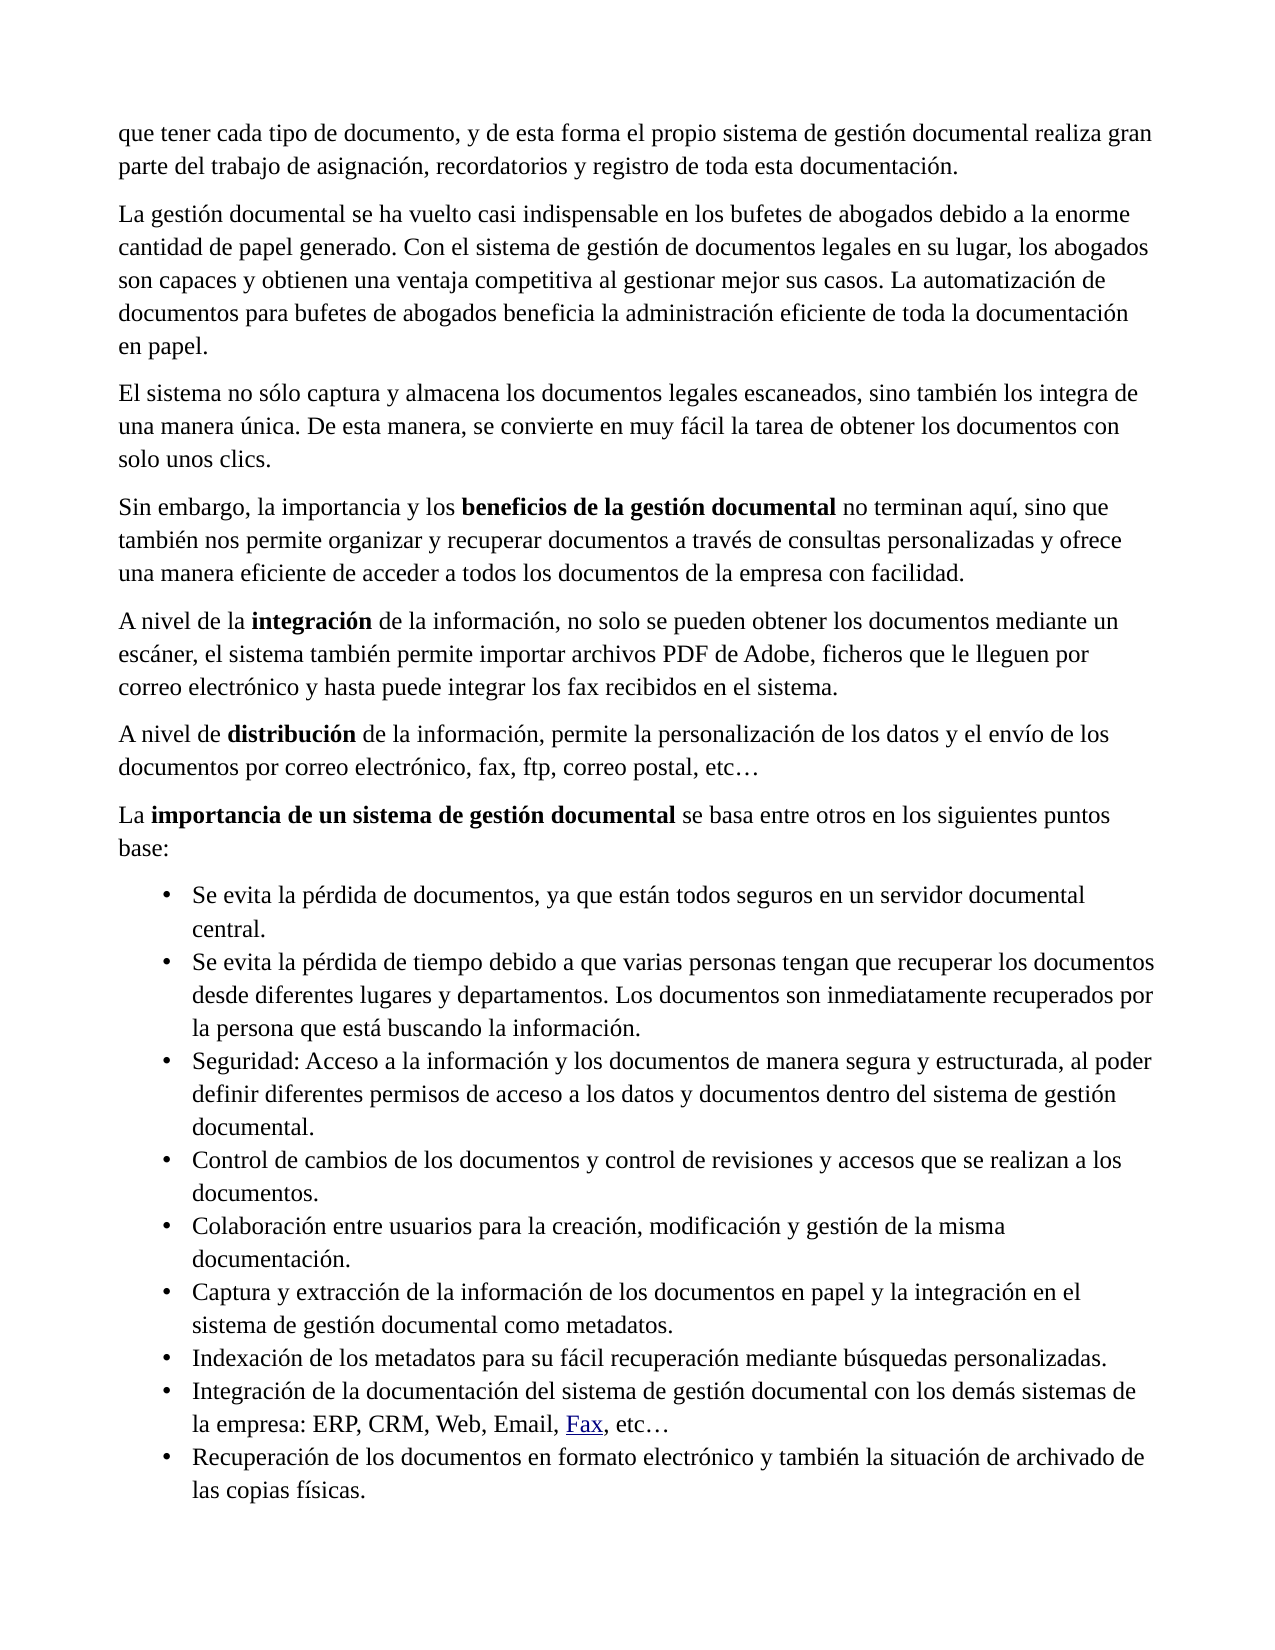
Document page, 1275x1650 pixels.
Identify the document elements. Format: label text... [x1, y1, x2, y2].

list Captura y extracción de la información de los documentos en papel y la integración en el sistema de gestión documental como metadatos. [162, 1277, 1157, 1339]
list Se evita la pérdida de tiempo debido a que varias personas tengan que recuperar los documentos desde diferentes lugares y departamentos. Los documentos son inmediatamente recuperados por la persona que está buscando la información. [162, 947, 1157, 1041]
text La gestión documental se ha vuelto casi indispensable en los bufetes de abogados debido a la enorme cantidad de papel generado. Con el sistema de gestión de documentos legales en su lugar, los abogados son capaces y obtienen una ventaja competitiva al gestionar mejor sus casos. La automatización de documentos para bufetes de abogados beneficia la administración eficiente de toda la documentación en papel. [118, 199, 1157, 359]
text La importancia de un sistema de gestión documental se basa entre otros en los siguientes puntos base: [118, 800, 1157, 862]
list Control de cambios de los documentos y control de revisiones y accesos que se realizan a los documentos. [162, 1145, 1157, 1207]
text El sistema no sólo captura y almacena los documentos legales escaneados, sino también los integra de una manera única. De esta manera, se convierte en muy fácil la tarea de obtener los documentos con solo unos clics. [118, 378, 1157, 473]
list Se evita la pérdida de documentos, ya que están todos seguros en un servidor documental central. [162, 881, 1157, 942]
list Colaboración entre usuarios para la creación, modificación y gestión de la misma documentación. [162, 1211, 1157, 1273]
text que tener cada tipo de documento, y de esta forma el propio sistema de gestión documental realiza gran parte del trabajo de asignación, recordatorios y registro de toda esta documentación. [118, 118, 1157, 180]
list Recuperación de los documentos en formato electrónico y también la situación de archivado de las copias físicas. [162, 1442, 1157, 1504]
list Seguridad: Acceso a la información y los documentos de manera segura y estructurada, al poder definir diferentes permisos de acceso a los datos y documentos dentro del sistema de gestión documental. [162, 1046, 1157, 1141]
list Indexación de los metadatos para su fácil recuperación mediante búsquedas personalizadas. [162, 1343, 1157, 1372]
text A nivel de la integración de la información, no solo se pueden obtener los documentos mediante un escáner, el sistema también permite importar archivos PDF de Adobe, ficheros que le lleguen por correo electrónico y hasta puede integrar los fax recibidos en el sistema. [118, 606, 1157, 701]
text A nivel de distribución de la información, permite la personalización de los datos y el envío de los documentos por correo electrónico, fax, ftp, correo postal, etc… [118, 719, 1157, 781]
text Sin embargo, la importancia y los beneficios de la gestión documental no terminan aquí, sino que también nos permite organizar y recuperar documentos a través de consultas personalizadas y ofrece una manera eficiente de acceder a todos los documentos de la empresa con facilidad. [118, 492, 1157, 587]
list Integración de la documentación del sistema de gestión documental con los demás sistemas de la empresa: ERP, CRM, Web, Email, Fax, etc… [162, 1376, 1157, 1438]
